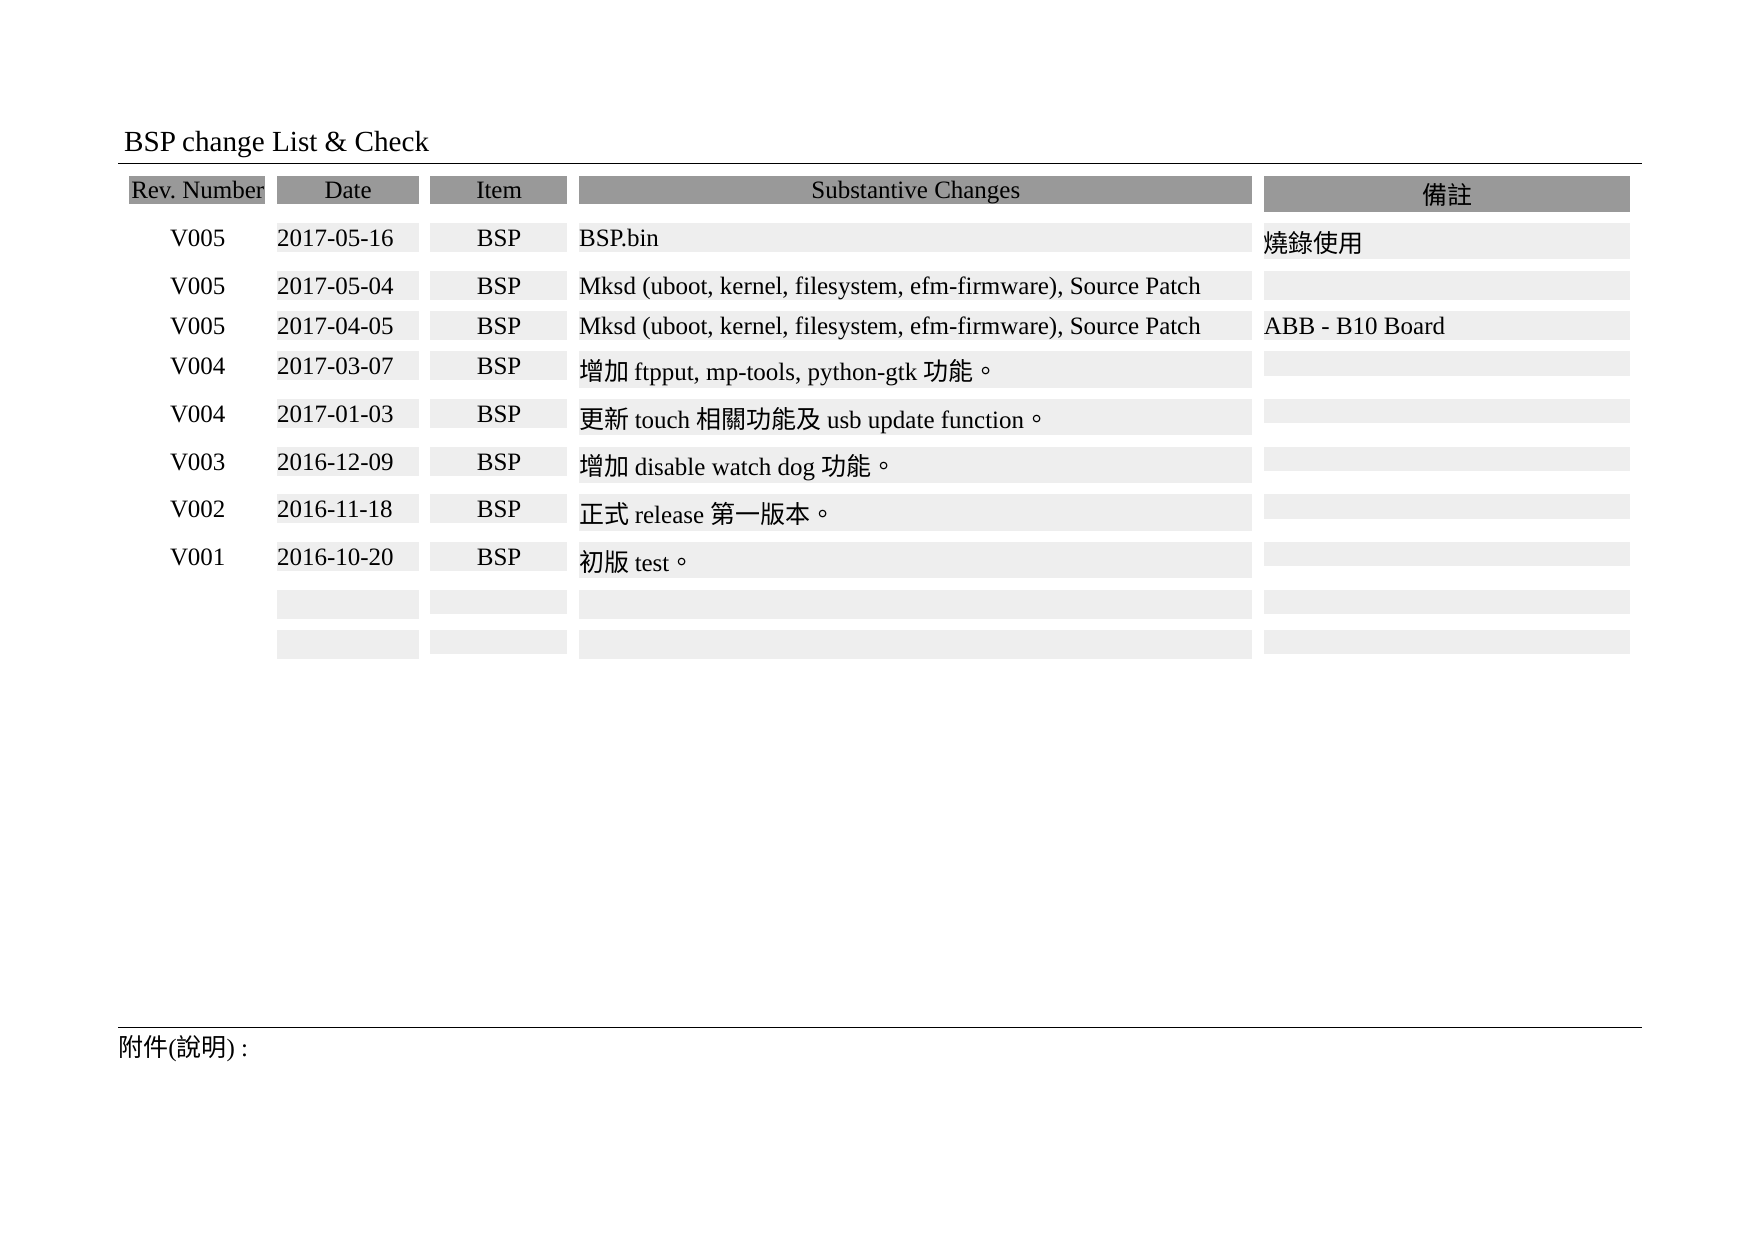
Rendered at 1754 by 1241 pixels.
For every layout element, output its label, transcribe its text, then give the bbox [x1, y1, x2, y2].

table_cell [1258, 441, 1636, 489]
table_header Item [425, 170, 573, 218]
table_cell V002 [124, 489, 271, 537]
table_header Rev. Number [124, 170, 271, 218]
table_cell 初版 test。 [573, 537, 1258, 584]
table_cell V004 [124, 394, 271, 441]
table_cell BSP.bin [573, 218, 1258, 265]
table_cell 2017-05-04 [271, 265, 425, 306]
table_cell 2017-05-16 [271, 218, 425, 265]
table_cell 2017-03-07 [271, 346, 425, 393]
table_cell [425, 584, 573, 624]
table_cell BSP [425, 218, 573, 265]
table_cell 正式 release 第一版本。 [573, 489, 1258, 537]
table_cell [271, 584, 425, 624]
table_cell BSP [425, 265, 573, 306]
table_header BSP change List & Check [118, 118, 1642, 163]
table_cell [124, 625, 271, 665]
table_cell BSP [425, 346, 573, 393]
table_cell [425, 625, 573, 665]
text 附件(說明) : [118, 1028, 1636, 1064]
table_cell [1258, 265, 1636, 306]
table_cell 2016-11-18 [271, 489, 425, 537]
table_cell 增加ftpput, mp-tools, python-gtk 功能。 [573, 346, 1258, 393]
table_cell BSP [425, 489, 573, 537]
table_cell Mksd (uboot, kernel, filesystem, efm-firmware), Source Patch [573, 306, 1258, 346]
table_cell [124, 584, 271, 624]
table_cell [1258, 584, 1636, 624]
table_header 備註 [1258, 170, 1636, 218]
table_cell 2016-12-09 [271, 441, 425, 489]
table_cell [1258, 394, 1636, 441]
table_cell [1258, 489, 1636, 537]
table_cell [573, 625, 1258, 665]
table_cell 增加 disable watch dog 功能。 [573, 441, 1258, 489]
table_cell [573, 584, 1258, 624]
table_cell V005 [124, 306, 271, 346]
table_cell [118, 164, 1642, 908]
table_cell V003 [124, 441, 271, 489]
table_cell BSP [425, 441, 573, 489]
table_header Substantive Changes [573, 170, 1258, 218]
table_cell [118, 908, 1642, 1027]
table_cell 燒錄使用 [1258, 218, 1636, 265]
table_cell 2016-10-20 [271, 537, 425, 584]
table_cell BSP [425, 306, 573, 346]
table_cell V005 [124, 218, 271, 265]
table_cell [1258, 625, 1636, 665]
table_cell BSP [425, 537, 573, 584]
table_cell [1258, 346, 1636, 393]
table_header Date [271, 170, 425, 218]
table_cell V004 [124, 346, 271, 393]
table_cell [1258, 537, 1636, 584]
table_cell BSP [425, 394, 573, 441]
table_cell 2017-04-05 [271, 306, 425, 346]
table_cell [271, 625, 425, 665]
table_cell ABB - B10 Board [1258, 306, 1636, 346]
table_cell V001 [124, 537, 271, 584]
table_cell 更新 touch 相關功能及 usb update function。 [573, 394, 1258, 441]
table_cell 2017-01-03 [271, 394, 425, 441]
table_cell V005 [124, 265, 271, 306]
table_cell Mksd (uboot, kernel, filesystem, efm-firmware), Source Patch [573, 265, 1258, 306]
